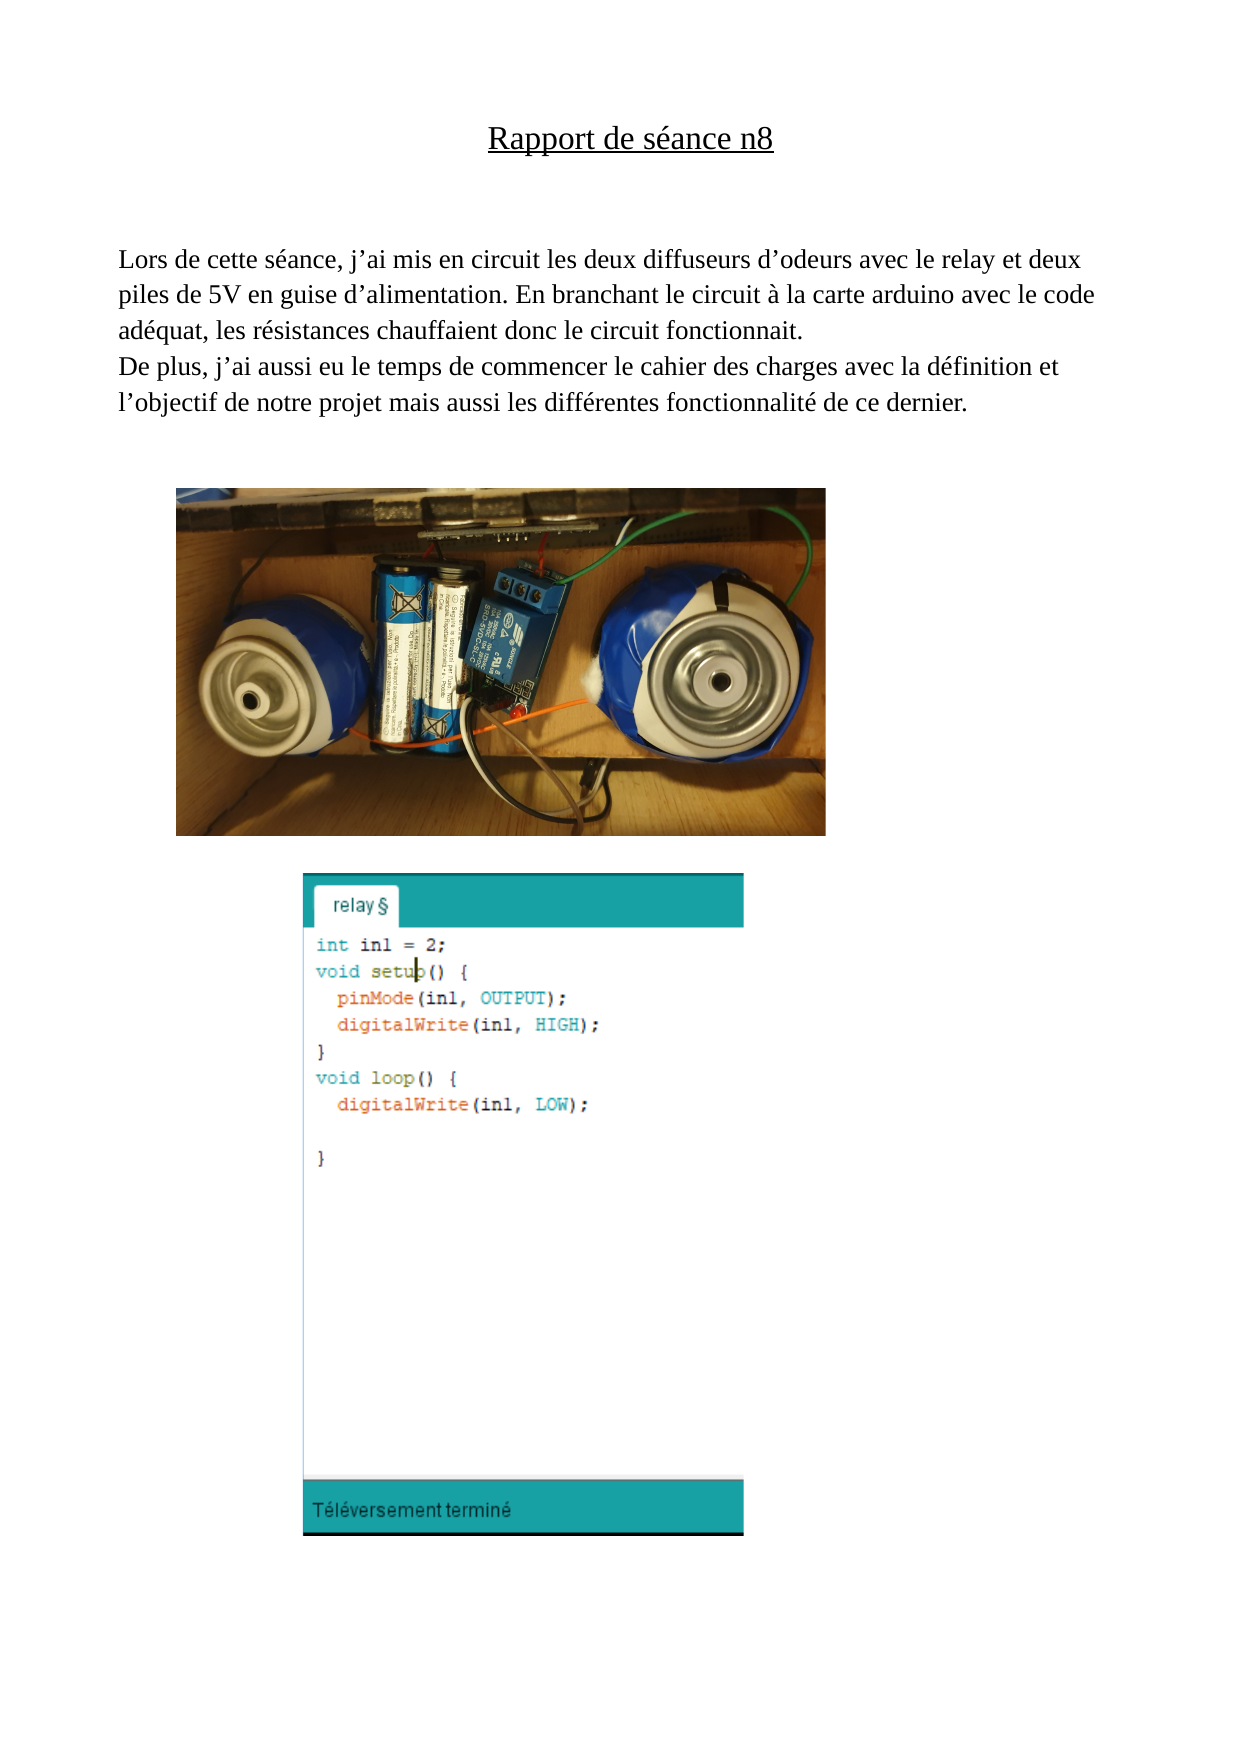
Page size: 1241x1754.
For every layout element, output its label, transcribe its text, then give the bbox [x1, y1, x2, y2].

text Lors de cette séance, j’ai mis en circuit les deux diffuseurs d’odeurs avec le relay et deux piles de 5V en guise d’alimentation. En branchant le circuit à la carte arduino avec le code adéquat, les résistances chauffaient donc le circuit fonctionnait. [118, 243, 1122, 345]
text De plus, j’ai aussi eu le temps de commencer le cahier des charges avec la définition et l’objectif de notre projet mais aussi les différentes fonctionnalité de ce dernier. [118, 350, 1122, 417]
picture [302, 873, 744, 1536]
text Rapport de séance n8 [118, 118, 1122, 156]
picture [176, 609, 826, 836]
